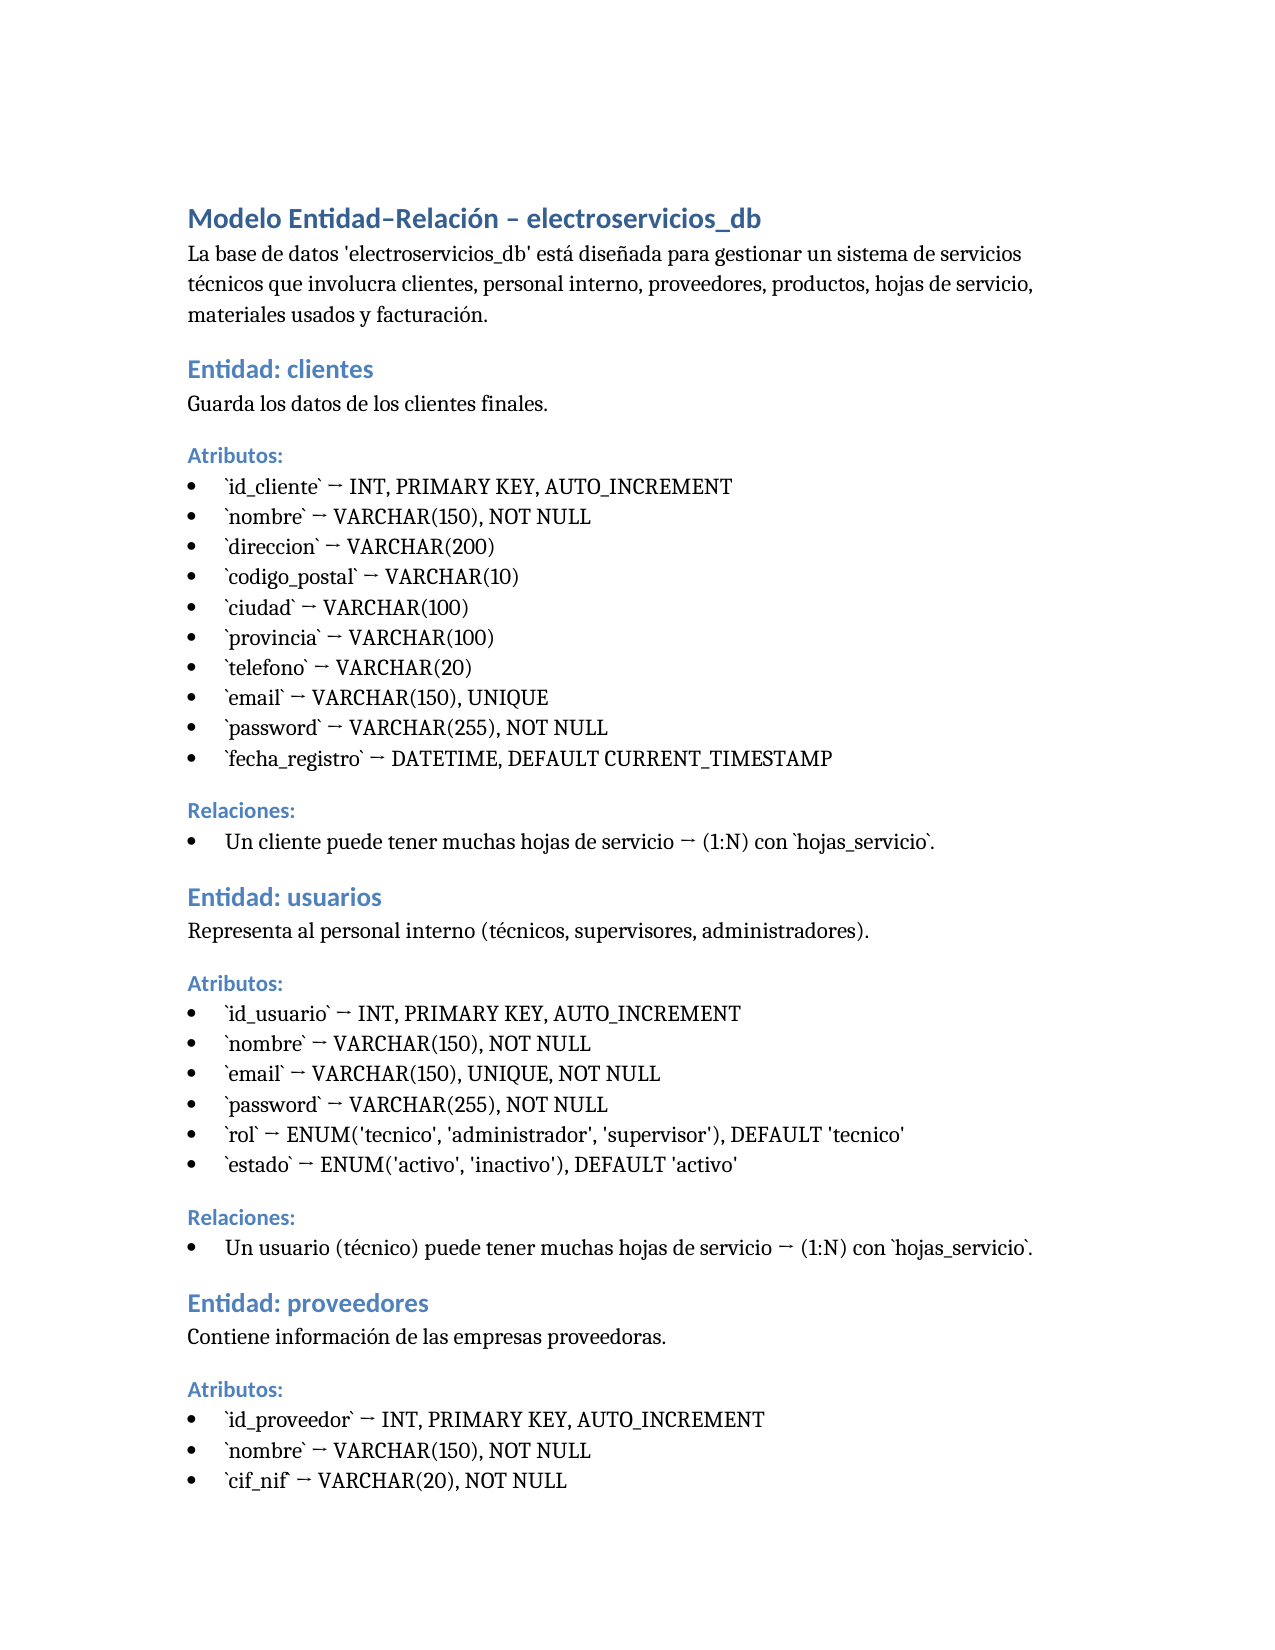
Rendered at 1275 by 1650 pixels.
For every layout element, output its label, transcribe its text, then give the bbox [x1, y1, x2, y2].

list `direccion` → VARCHAR(200) [187, 534, 1087, 560]
list `fecha_registro` → DATETIME, DEFAULT CURRENT_TIMESTAMP [187, 745, 1087, 772]
list Un cliente puede tener muchas hojas de servicio → (1:N) con `hojas_servicio`. [187, 829, 1087, 855]
subtitle Modelo Entidad–Relación – electroservicios_db [187, 200, 1087, 236]
subtitle Entidad: clientes [187, 352, 1087, 385]
list Un usuario (técnico) puede tener muchas hojas de servicio → (1:N) con `hojas_servicio`. [187, 1235, 1087, 1261]
text Contiene información de las empresas proveedoras. [187, 1324, 1087, 1350]
list `codigo_postal` → VARCHAR(10) [187, 564, 1087, 591]
subtitle Atributos: [187, 1375, 1087, 1403]
text Representa al personal interno (técnicos, supervisores, administradores). [187, 918, 1087, 944]
list `estado` → ENUM('activo', 'inactivo'), DEFAULT 'activo' [187, 1152, 1087, 1178]
subtitle Entidad: usuarios [187, 880, 1087, 913]
list `nombre` → VARCHAR(150), NOT NULL [187, 1031, 1087, 1057]
subtitle Relaciones: [187, 1203, 1087, 1231]
subtitle Atributos: [187, 969, 1087, 997]
list `id_cliente` → INT, PRIMARY KEY, AUTO_INCREMENT [187, 473, 1087, 500]
list `id_usuario` → INT, PRIMARY KEY, AUTO_INCREMENT [187, 1001, 1087, 1027]
list `password` → VARCHAR(255), NOT NULL [187, 715, 1087, 742]
list `rol` → ENUM('tecnico', 'administrador', 'supervisor'), DEFAULT 'tecnico' [187, 1122, 1087, 1148]
list `cif_nif` → VARCHAR(20), NOT NULL [187, 1468, 1087, 1494]
list `email` → VARCHAR(150), UNIQUE, NOT NULL [187, 1061, 1087, 1088]
list `provincia` → VARCHAR(100) [187, 624, 1087, 651]
list `nombre` → VARCHAR(150), NOT NULL [187, 1437, 1087, 1464]
subtitle Atributos: [187, 441, 1087, 469]
list `telefono` → VARCHAR(20) [187, 655, 1087, 681]
subtitle Relaciones: [187, 796, 1087, 824]
list `nombre` → VARCHAR(150), NOT NULL [187, 504, 1087, 530]
list `id_proveedor` → INT, PRIMARY KEY, AUTO_INCREMENT [187, 1407, 1087, 1434]
list `email` → VARCHAR(150), UNIQUE [187, 685, 1087, 711]
list `ciudad` → VARCHAR(100) [187, 594, 1087, 621]
subtitle Entidad: proveedores [187, 1286, 1087, 1319]
text La base de datos 'electroservicios_db' está diseñada para gestionar un sistema de servicios técnicos que involucra clientes, personal interno, proveedores, productos, hojas de servicio, materiales usados y facturación. [187, 241, 1087, 328]
list `password` → VARCHAR(255), NOT NULL [187, 1091, 1087, 1118]
text Guarda los datos de los clientes finales. [187, 390, 1087, 417]
